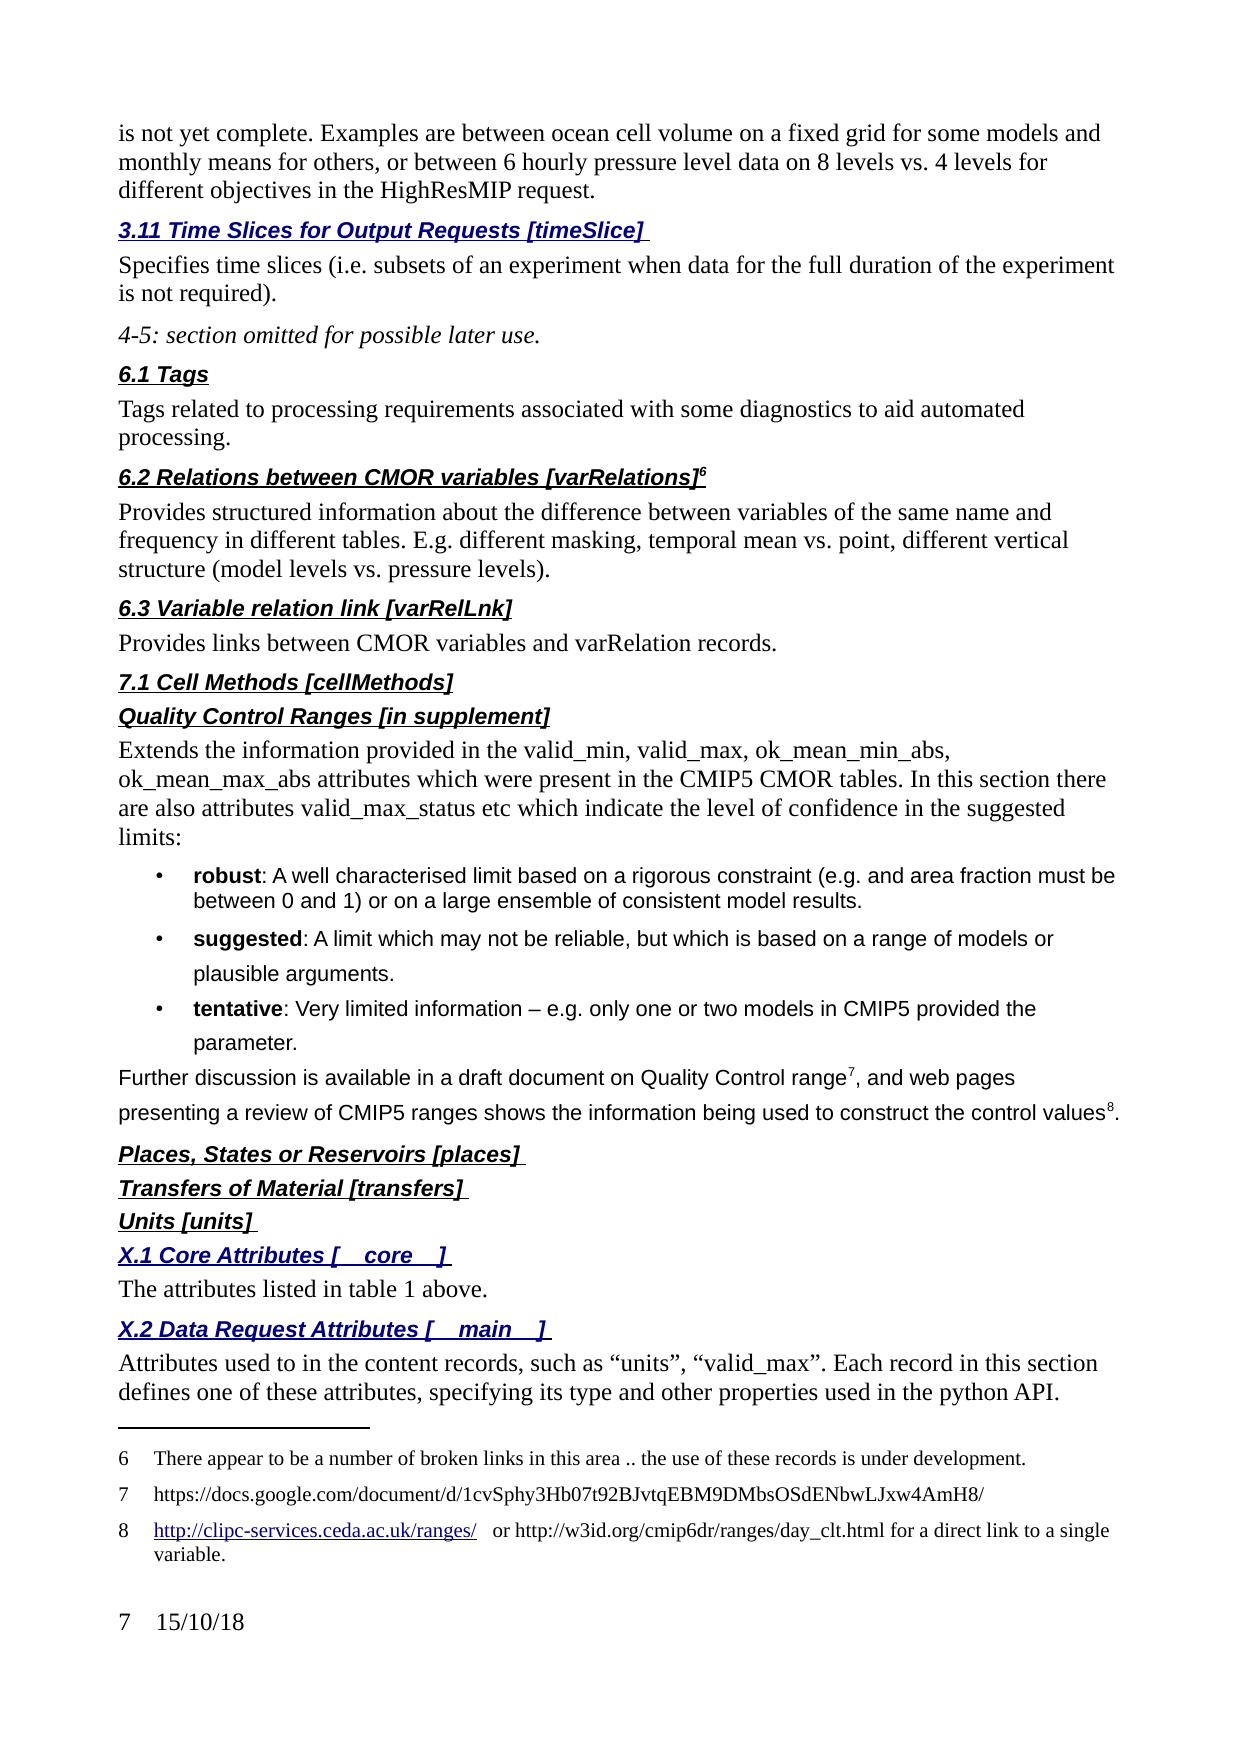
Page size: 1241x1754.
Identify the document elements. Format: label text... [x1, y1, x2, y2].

text Provides links between CMOR variables and varRelation records. [118, 628, 1122, 657]
text Attributes used to in the content records, such as “units”, “valid_max”. Each record in this section defines one of these attributes, specifying its type and other properties used in the python API. [118, 1348, 1122, 1406]
text Specifies time slices (i.e. subsets of an experiment when data for the full duration of the experiment is not required). [118, 250, 1122, 307]
subtitle Quality Control Ranges [in supplement] [118, 703, 1122, 729]
text Provides structured information about the difference between variables of the same name and frequency in different tables. E.g. different masking, temporal mean vs. point, different vertical structure (model levels vs. pressure levels). [118, 497, 1122, 583]
subtitle X.1 Core Attributes [__core__] [118, 1242, 1122, 1268]
text https://docs.google.com/document/d/1cvSphy3Hb07t92BJvtqEBM9DMbsOSdENbwLJxw4AmH8/ [118, 1482, 1122, 1506]
subtitle Places, States or Reservoirs [places] [118, 1141, 1122, 1168]
subtitle X.2 Data Request Attributes [__main__] [118, 1316, 1122, 1342]
subtitle Transfers of Material [transfers] [118, 1175, 1122, 1201]
list suggested: A limit which may not be reliable, but which is based on a range of models or plausible arguments. [156, 926, 1122, 986]
list robust: A well characterised limit based on a rigorous constraint (e.g. and area fraction must be between 0 and 1) or on a large ensemble of consistent model results. [156, 863, 1122, 913]
text Extends the information provided in the valid_min, valid_max, ok_mean_min_abs, ok_mean_max_abs attributes which were present in the CMIP5 CMOR tables. In this section there are also attributes valid_max_status etc which indicate the level of confidence in the suggested limits: [118, 736, 1122, 851]
subtitle 6.1 Tags [118, 361, 1122, 387]
subtitle Units [units] [118, 1208, 1122, 1234]
text There appear to be a number of broken links in this area .. the use of these records is under development. [118, 1446, 1122, 1470]
subtitle 6.2 Relations between CMOR variables [varRelations] [118, 464, 1122, 490]
text 4-5: section omitted for possible later use. [118, 320, 1122, 348]
text is not yet complete. Examples are between ocean cell volume on a fixed grid for some models and monthly means for others, or between 6 hourly pressure level data on 8 levels vs. 4 levels for different objectives in the HighResMIP request. [118, 118, 1122, 204]
list tentative: Very limited information – e.g. only one or two models in CMIP5 provided the parameter. [156, 995, 1122, 1055]
subtitle 3.11 Time Slices for Output Requests [timeSlice] [118, 217, 1122, 243]
text Further discussion is available in a draft document on Quality Control range, and web pages presenting a review of CMIP5 ranges shows the information being used to construct the control values. [118, 1065, 1122, 1125]
text Tags related to processing requirements associated with some diagnostics to aid automated processing. [118, 394, 1122, 451]
text The attributes listed in table 1 above. [118, 1274, 1122, 1303]
subtitle 7.1 Cell Methods [cellMethods] [118, 669, 1122, 696]
text http://clipc-services.ceda.ac.uk/ranges/ or http://w3id.org/cmip6dr/ranges/day_clt.html for a direct link to a single variable. [118, 1518, 1122, 1566]
subtitle 6.3 Variable relation link [varRelLnk] [118, 595, 1122, 622]
